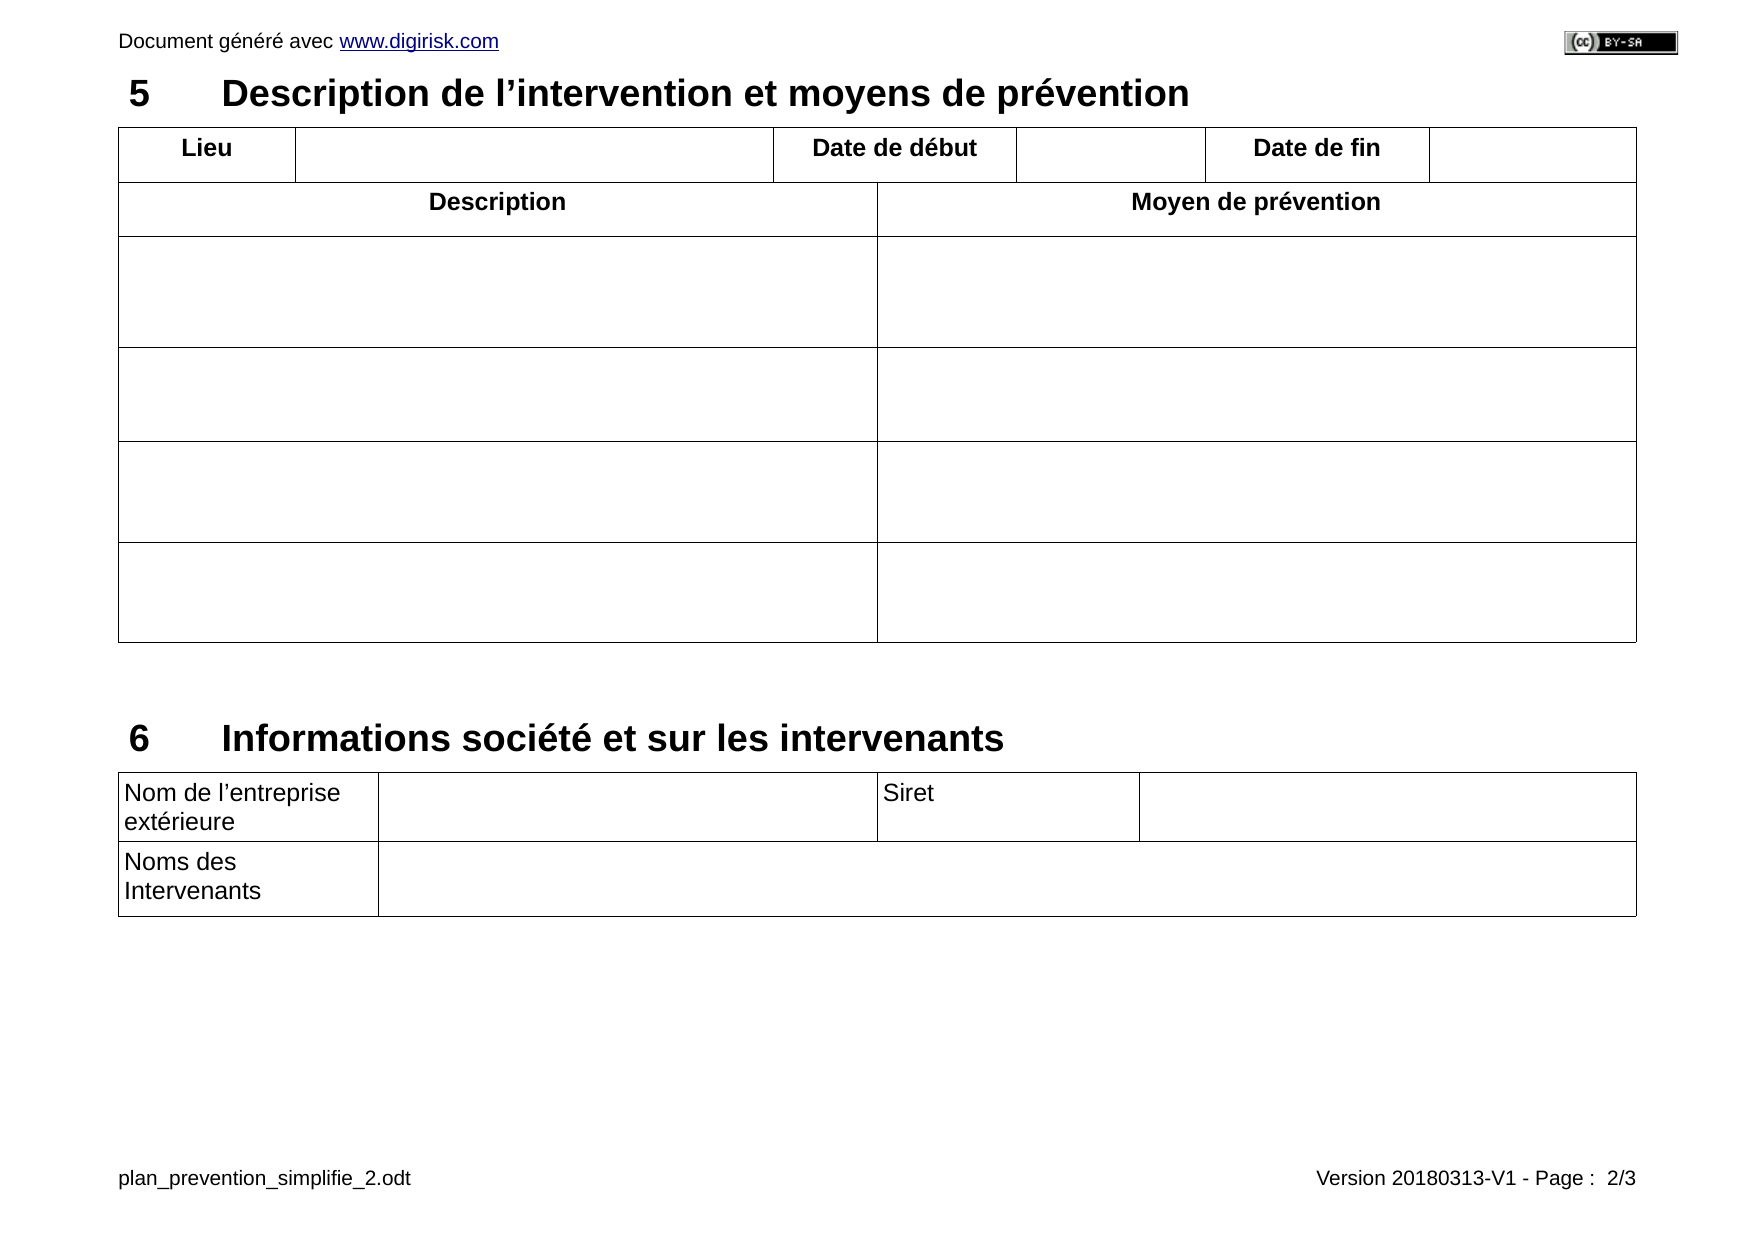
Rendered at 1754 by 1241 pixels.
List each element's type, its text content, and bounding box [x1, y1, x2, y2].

table_header [296, 128, 773, 182]
table_cell [878, 237, 1636, 347]
table_cell [119, 543, 877, 642]
table_header [1140, 773, 1636, 841]
table_cell Description [119, 183, 877, 236]
table_header Lieu [119, 128, 295, 182]
table_cell [878, 543, 1636, 642]
table_header Date de fin [1206, 128, 1429, 182]
table_header Date de début [774, 128, 1016, 182]
subtitle Informations société et sur les intervenants [118, 716, 1636, 760]
table_cell Noms des Intervenants [119, 842, 378, 916]
table_header [1430, 128, 1636, 182]
table_cell [878, 348, 1636, 441]
table_cell [878, 442, 1636, 542]
table_cell [119, 348, 877, 441]
picture [1564, 31, 1679, 55]
table_header Siret [878, 773, 1139, 841]
table_header [379, 773, 877, 841]
table_header [1017, 128, 1205, 182]
table_cell Moyen de prévention [878, 183, 1636, 236]
table_header Nom de l’entreprise extérieure [119, 773, 378, 841]
table_cell [119, 442, 877, 542]
subtitle Description de l’intervention et moyens de prévention [118, 71, 1636, 114]
table_cell [379, 842, 1636, 916]
table_cell [119, 237, 877, 347]
